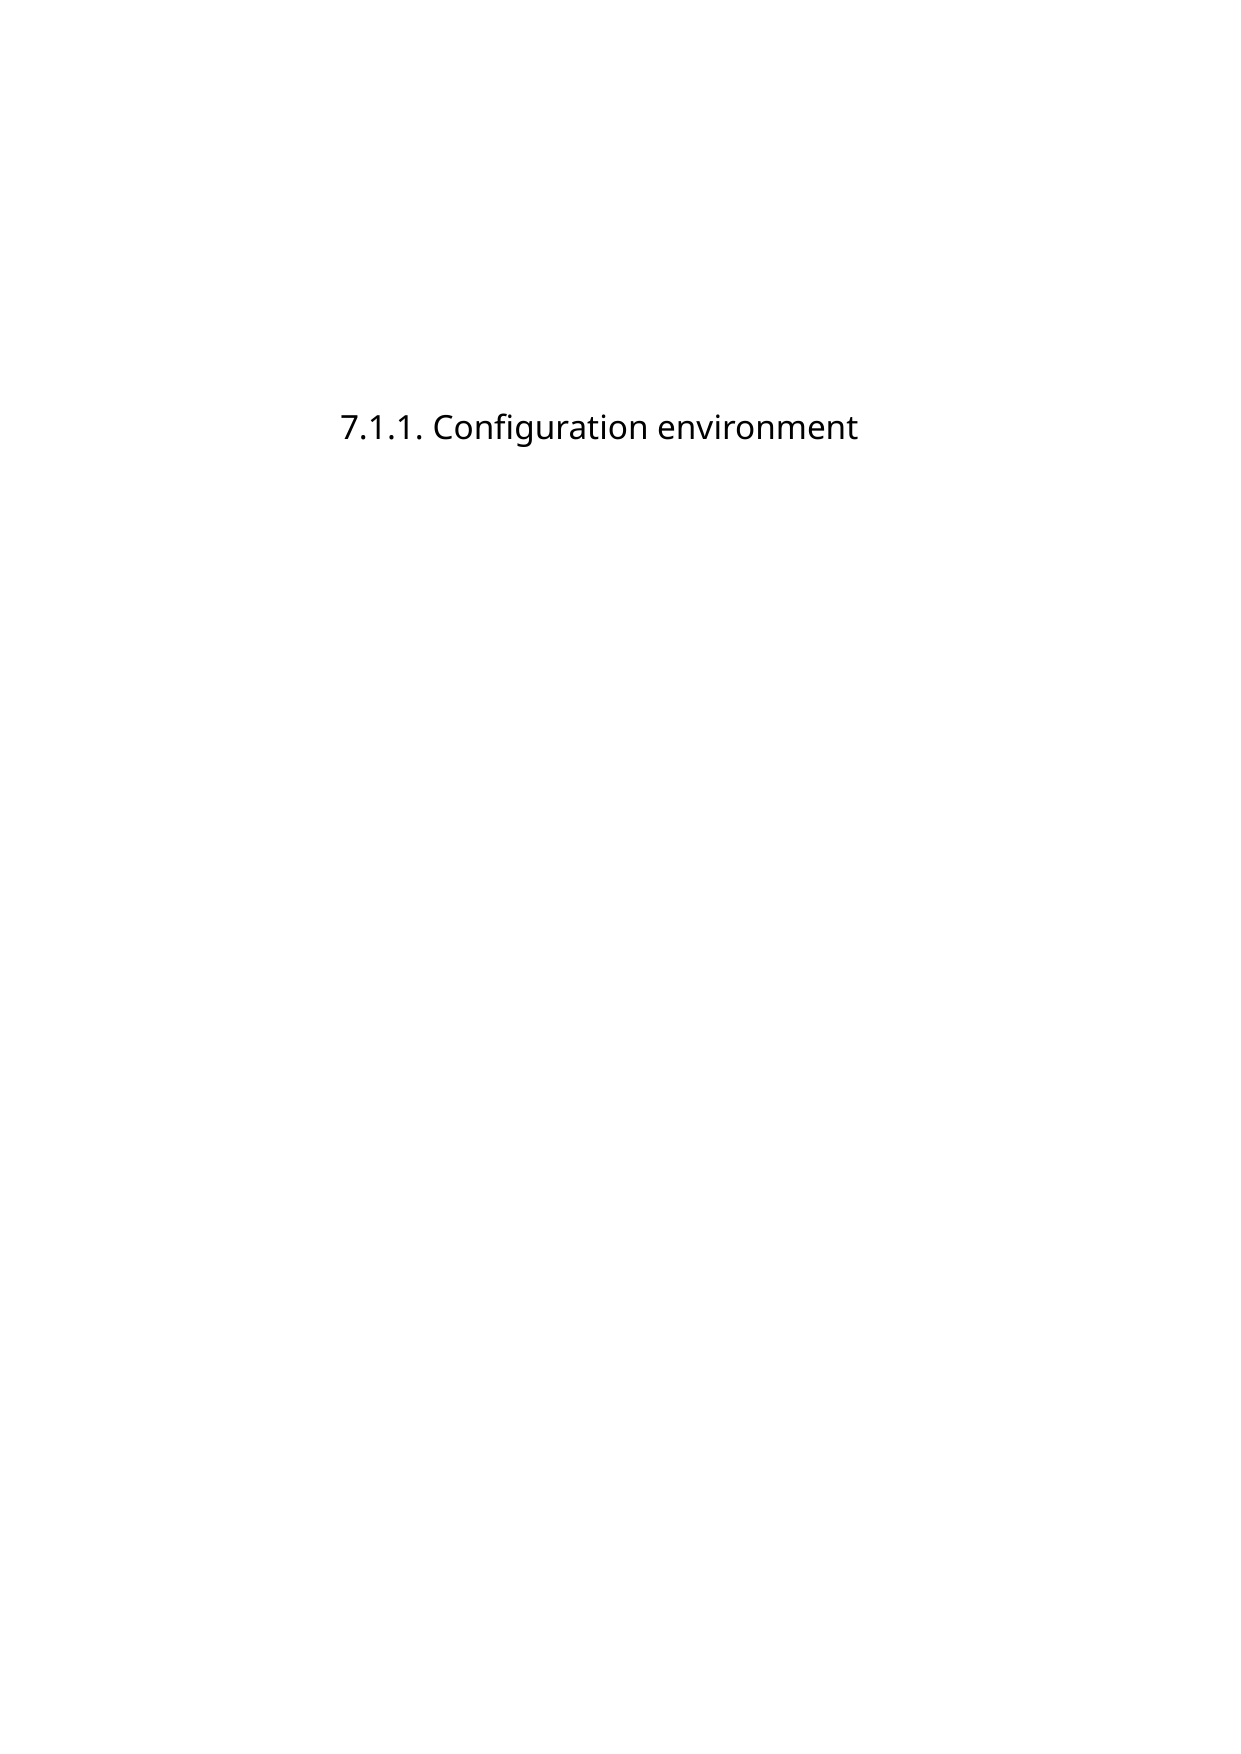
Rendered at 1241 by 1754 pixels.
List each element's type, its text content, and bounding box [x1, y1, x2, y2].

text 7.1.1. Configuration environment [340, 403, 1122, 449]
